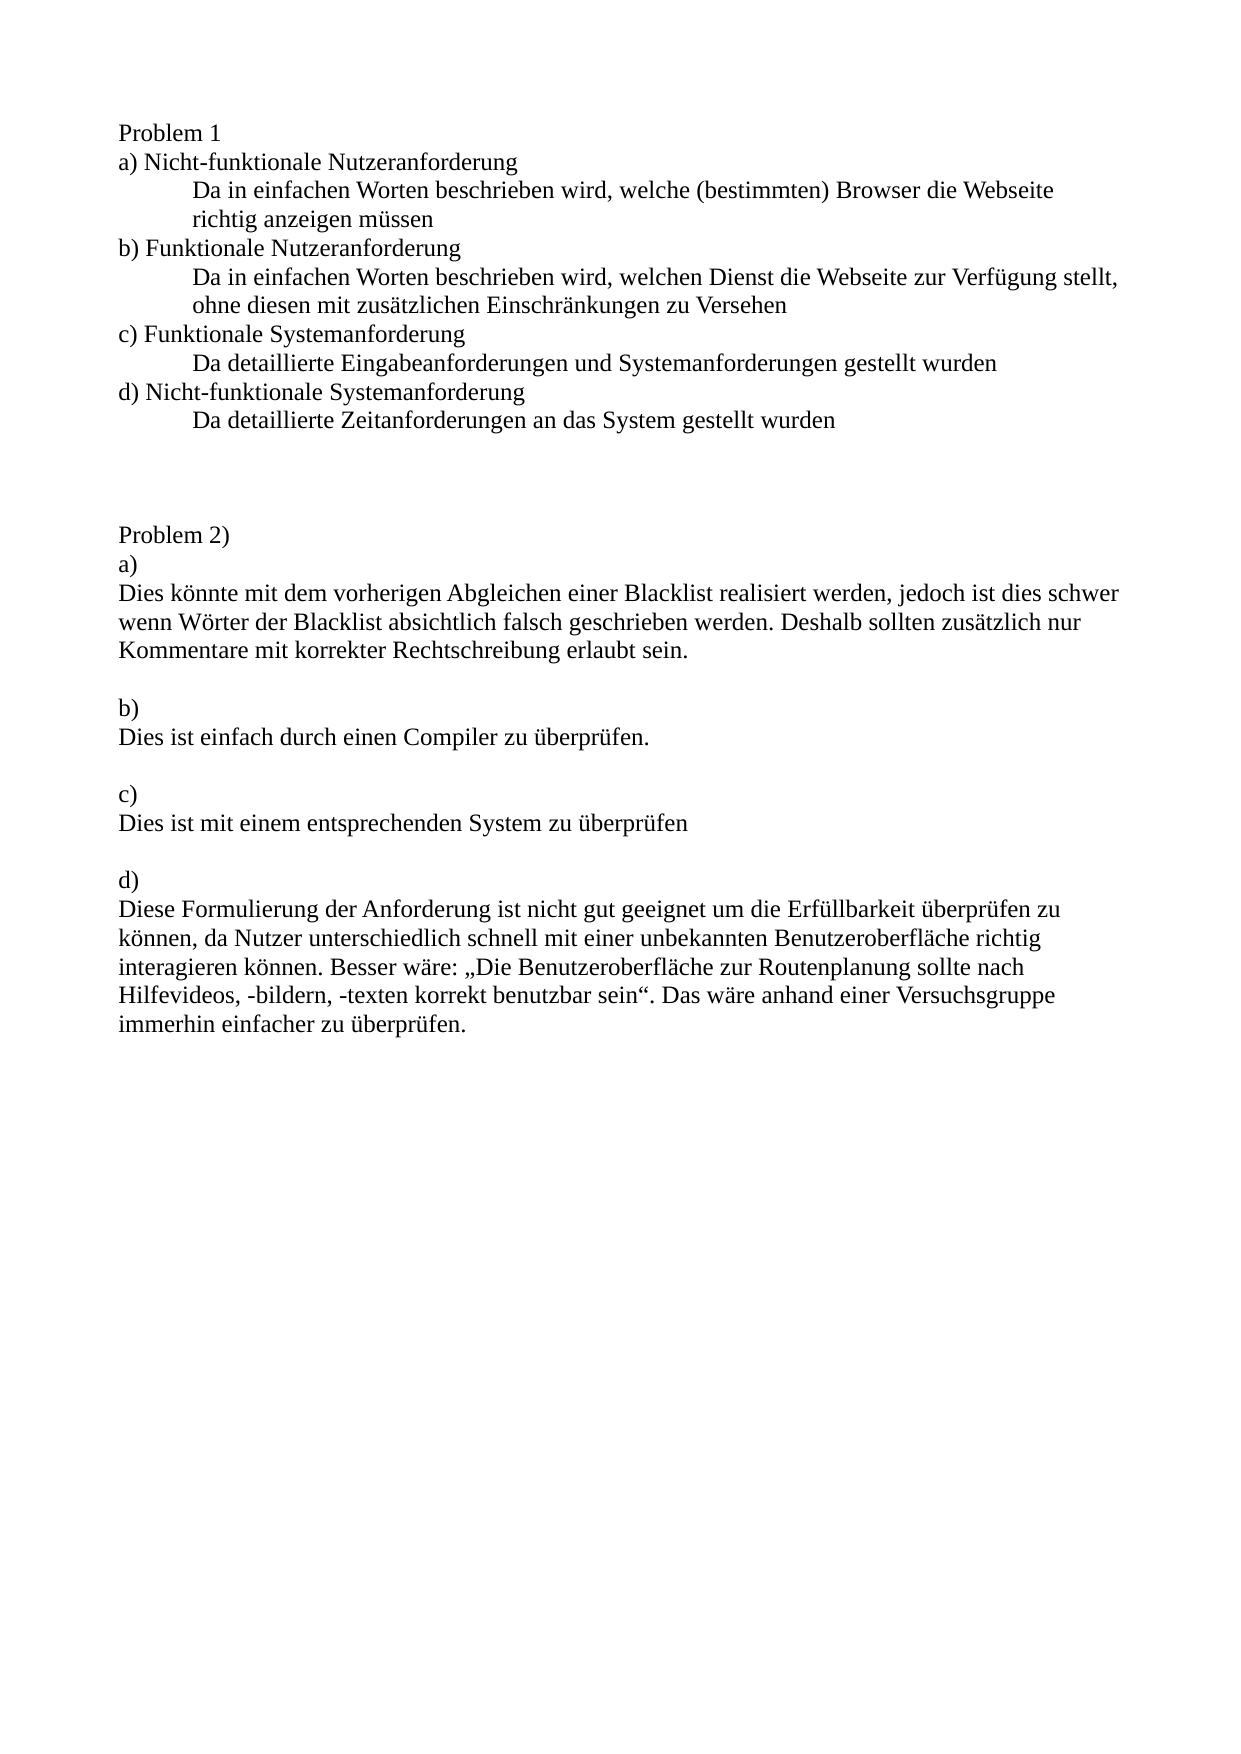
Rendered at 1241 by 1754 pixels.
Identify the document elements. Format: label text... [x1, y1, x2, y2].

text a) Nicht-funktionale Nutzeranforderung [118, 147, 1122, 176]
text c) Funktionale Systemanforderung [118, 319, 1122, 348]
text Problem 2) [118, 521, 1122, 549]
text Da in einfachen Worten beschrieben wird, welche (bestimmten) Browser die Webseite richtig anzeigen müssen [118, 176, 1122, 233]
text Dies ist einfach durch einen Compiler zu überprüfen. [118, 722, 1122, 751]
text Problem 1 [118, 118, 1122, 147]
text c) [118, 779, 1122, 808]
text Da detaillierte Zeitanforderungen an das System gestellt wurden [118, 406, 1122, 434]
text Da detaillierte Eingabeanforderungen und Systemanforderungen gestellt wurden [118, 348, 1122, 377]
text Diese Formulierung der Anforderung ist nicht gut geeignet um die Erfüllbarkeit überprüfen zu können, da Nutzer unterschiedlich schnell mit einer unbekannten Benutzeroberfläche richtig interagieren können. Besser wäre: „Die Benutzeroberfläche zur Routenplanung sollte nach Hilfevideos, -bildern, -texten korrekt benutzbar sein“. Das wäre anhand einer Versuchsgruppe immerhin einfacher zu überprüfen. [118, 894, 1122, 1038]
text a) [118, 549, 1122, 578]
text Dies ist mit einem entsprechenden System zu überprüfen [118, 808, 1122, 837]
text b) Funktionale Nutzeranforderung [118, 233, 1122, 262]
text d) [118, 866, 1122, 894]
text d) Nicht-funktionale Systemanforderung [118, 377, 1122, 406]
text b) [118, 693, 1122, 722]
text Dies könnte mit dem vorherigen Abgleichen einer Blacklist realisiert werden, jedoch ist dies schwer wenn Wörter der Blacklist absichtlich falsch geschrieben werden. Deshalb sollten zusätzlich nur Kommentare mit korrekter Rechtschreibung erlaubt sein. [118, 578, 1122, 664]
text Da in einfachen Worten beschrieben wird, welchen Dienst die Webseite zur Verfügung stellt, ohne diesen mit zusätzlichen Einschränkungen zu Versehen [118, 262, 1122, 319]
